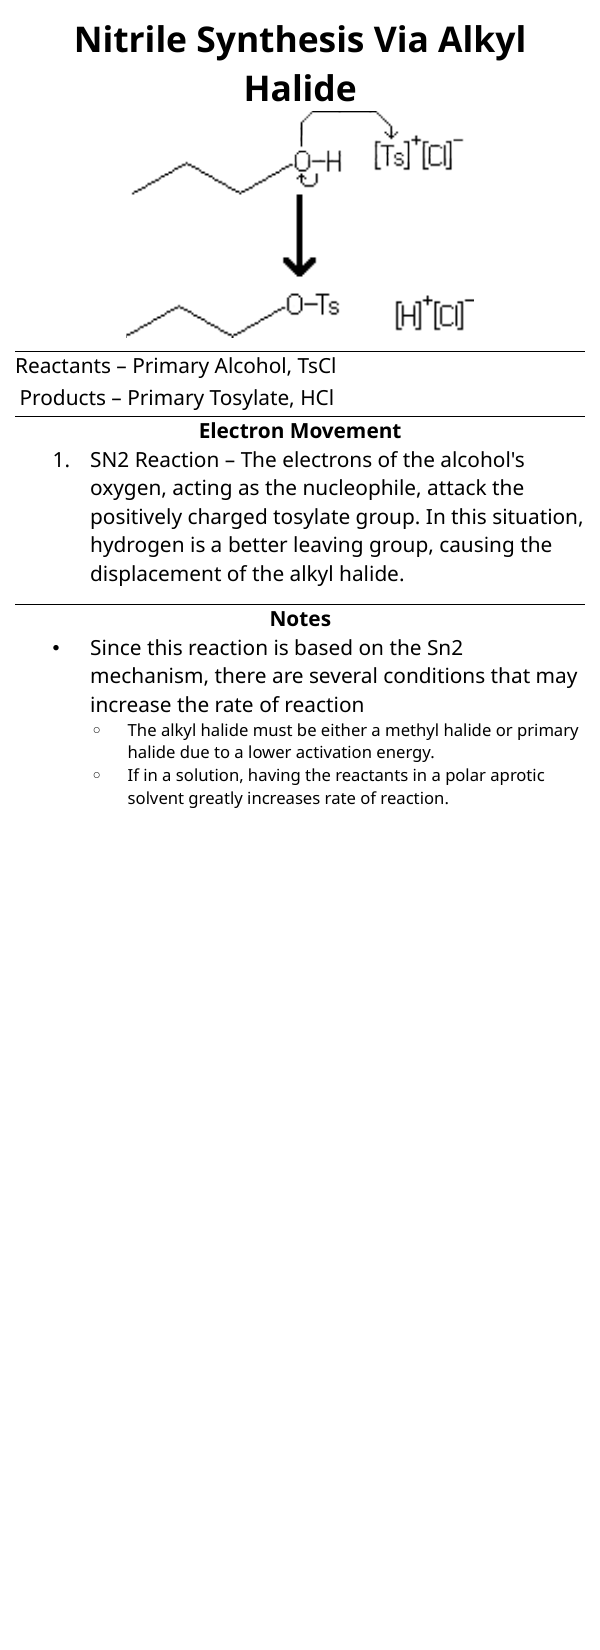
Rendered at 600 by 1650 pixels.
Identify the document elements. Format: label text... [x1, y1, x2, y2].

text Reactants – Primary Alcohol, TsCl [15, 352, 585, 379]
text Products – Primary Tosylate, HCl [15, 379, 585, 416]
text Electron Movement [15, 417, 585, 445]
text Nitrile Synthesis Via Alkyl Halide [15, 15, 585, 111]
text Notes [15, 605, 585, 633]
list Since this reaction is based on the Sn2 mechanism, there are several conditions that may increase the rate of reaction [52, 633, 585, 718]
list The alkyl halide must be either a methyl halide or primary halide due to a lower activation energy. [90, 718, 585, 764]
picture [126, 111, 474, 338]
list If in a solution, having the reactants in a polar aprotic solvent greatly increases rate of reaction. [90, 764, 585, 809]
list SN2 Reaction – The electrons of the alcohol's oxygen, acting as the nucleophile, attack the positively charged tosylate group. In this situation, hydrogen is a better leaving group, causing the displacement of the alkyl halide. [52, 445, 585, 587]
